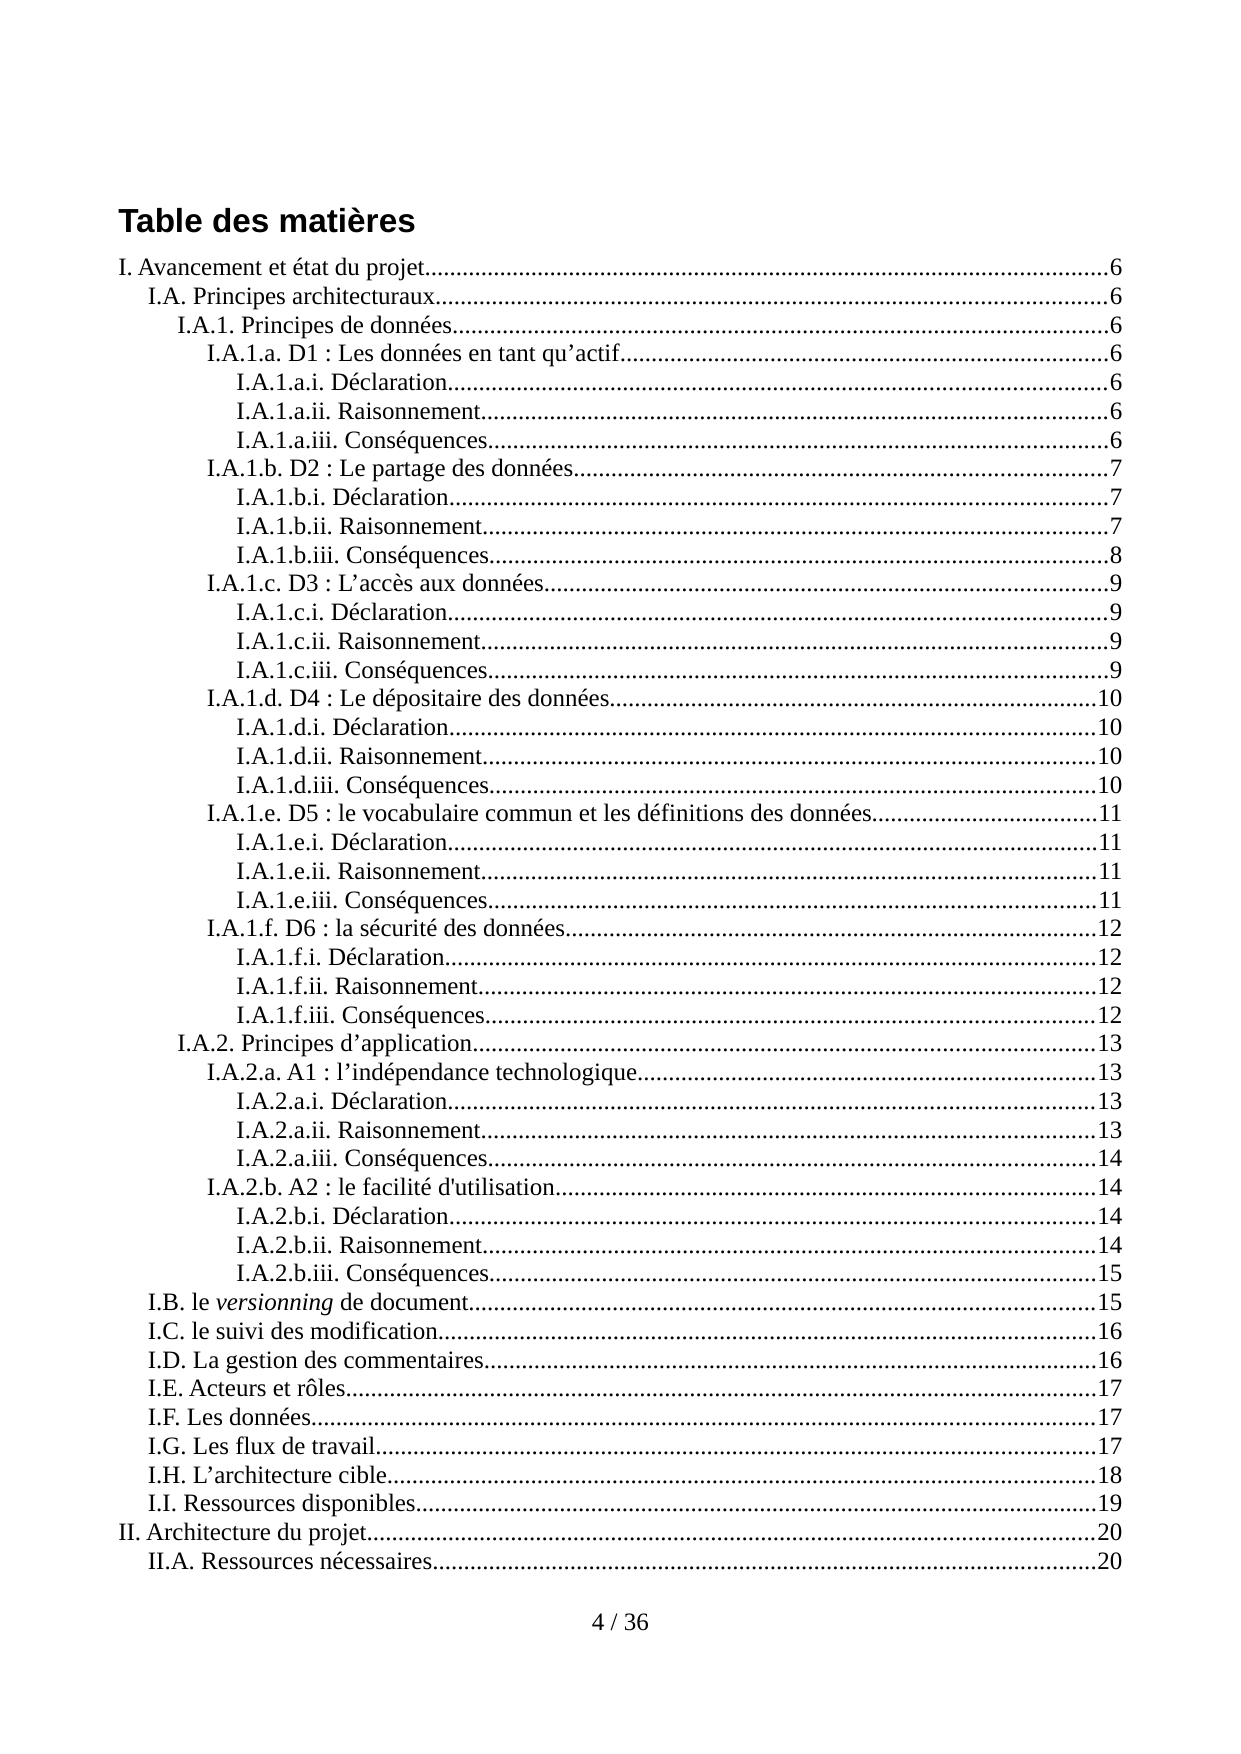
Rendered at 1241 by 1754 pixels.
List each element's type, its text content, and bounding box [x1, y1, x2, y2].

text I.E. Acteurs et rôles 17 [148, 1373, 1122, 1402]
text I.A.1. Principes de données 6 [177, 310, 1122, 338]
text I.A.1.b.ii. Raisonnement 7 [236, 511, 1122, 540]
text I.A.2.b.i. Déclaration 14 [236, 1201, 1122, 1230]
text I.A.1.c. D3 : L’accès aux données 9 [207, 568, 1122, 597]
text I.A.2.b.ii. Raisonnement 14 [236, 1230, 1122, 1258]
text I.A.1.e.i. Déclaration 11 [236, 827, 1122, 856]
text I.A.1.e. D5 : le vocabulaire commun et les définitions des données 11 [207, 798, 1122, 827]
text I.A.2.a. A1 : l’indépendance technologique 13 [207, 1057, 1122, 1086]
text I.G. Les flux de travail 17 [148, 1431, 1122, 1460]
text I.A.1.f.i. Déclaration 12 [236, 942, 1122, 971]
text I.A.1.c.iii. Conséquences 9 [236, 655, 1122, 683]
text I.A.1.f. D6 : la sécurité des données 12 [207, 913, 1122, 942]
text I.A.2.a.iii. Conséquences 14 [236, 1143, 1122, 1172]
text I.A.2.a.i. Déclaration 13 [236, 1086, 1122, 1115]
text I.A.1.b. D2 : Le partage des données 7 [207, 453, 1122, 482]
text I.A.2.a.ii. Raisonnement 13 [236, 1115, 1122, 1143]
text II. Architecture du projet 20 [118, 1517, 1122, 1546]
text I.A.1.d.ii. Raisonnement 10 [236, 741, 1122, 770]
text I.I. Ressources disponibles 19 [148, 1488, 1122, 1517]
text I.A.1.d.iii. Conséquences 10 [236, 770, 1122, 798]
text I.A.1.b.iii. Conséquences 8 [236, 540, 1122, 568]
text I.A.2.b. A2 : le facilité d'utilisation 14 [207, 1172, 1122, 1201]
text I.A.1.d.i. Déclaration 10 [236, 712, 1122, 741]
text I.C. le suivi des modification 16 [148, 1316, 1122, 1345]
text I.A.2.b.iii. Conséquences 15 [236, 1258, 1122, 1287]
text I.A.1.c.ii. Raisonnement 9 [236, 626, 1122, 655]
text I.A.1.f.iii. Conséquences 12 [236, 1000, 1122, 1028]
text I.A.1.b.i. Déclaration 7 [236, 482, 1122, 511]
text I.A. Principes architecturaux 6 [148, 281, 1122, 310]
text I.F. Les données 17 [148, 1402, 1122, 1431]
text I.A.2. Principes d’application 13 [177, 1028, 1122, 1057]
text I.A.1.c.i. Déclaration 9 [236, 597, 1122, 626]
text I. Avancement et état du projet 6 [118, 252, 1122, 281]
text I.A.1.e.ii. Raisonnement 11 [236, 856, 1122, 885]
subtitle Table des matières [118, 201, 1122, 240]
text II.A. Ressources nécessaires 20 [148, 1546, 1122, 1575]
text I.A.1.a.i. Déclaration 6 [236, 367, 1122, 396]
text I.H. L’architecture cible 18 [148, 1460, 1122, 1488]
text I.A.1.a.iii. Conséquences 6 [236, 425, 1122, 453]
text I.D. La gestion des commentaires 16 [148, 1345, 1122, 1373]
text I.B. le versionning de document 15 [148, 1287, 1122, 1316]
text I.A.1.a.ii. Raisonnement 6 [236, 396, 1122, 425]
text I.A.1.d. D4 : Le dépositaire des données 10 [207, 683, 1122, 712]
text I.A.1.f.ii. Raisonnement 12 [236, 971, 1122, 1000]
text I.A.1.a. D1 : Les données en tant qu’actif 6 [207, 338, 1122, 367]
text I.A.1.e.iii. Conséquences 11 [236, 885, 1122, 913]
